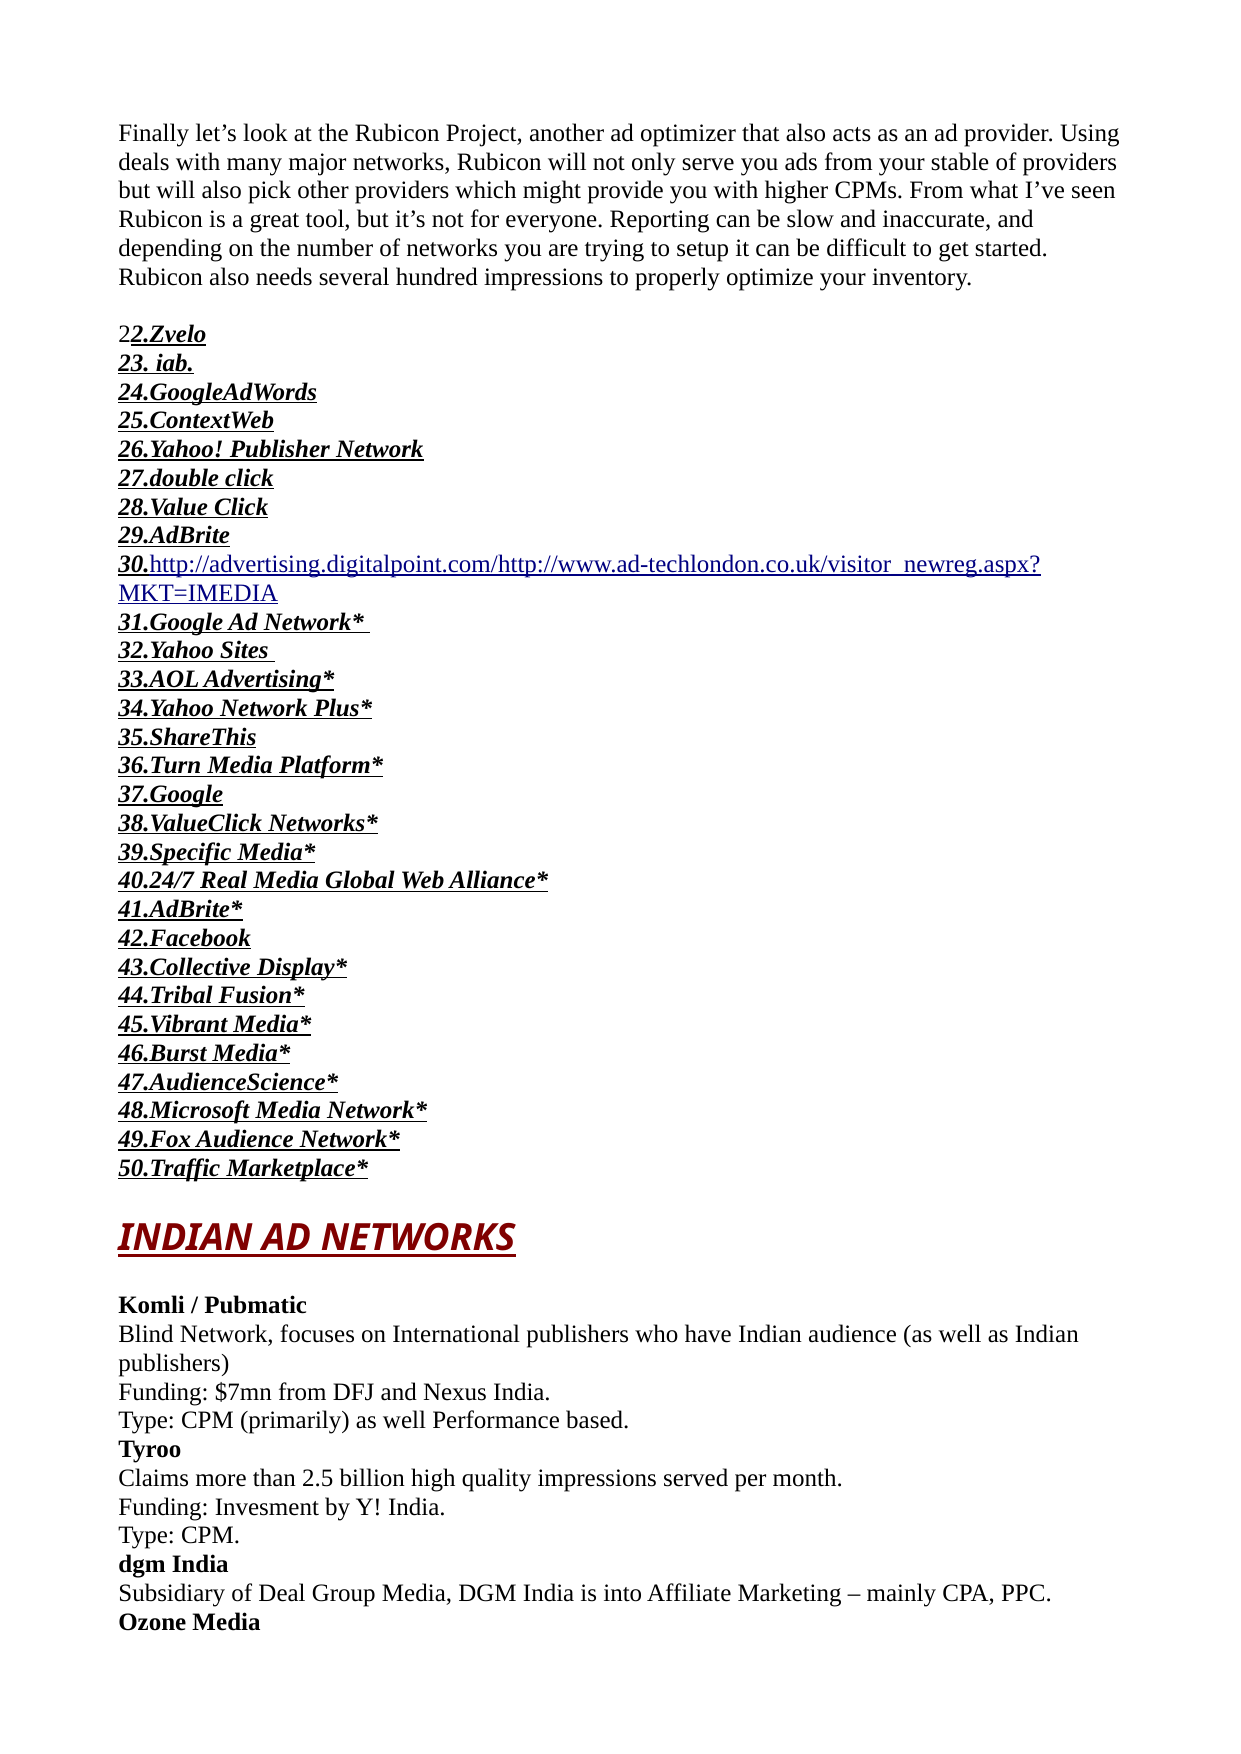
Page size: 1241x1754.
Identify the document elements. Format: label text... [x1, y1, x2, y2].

text Finally let’s look at the Rubicon Project, another ad optimizer that also acts as an ad provider. Using deals with many major networks, Rubicon will not only serve you ads from your stable of providers but will also pick other providers which might provide you with higher CPMs. From what I’ve seen Rubicon is a great tool, but it’s not for everyone. Reporting can be slow and inaccurate, and depending on the number of networks you are trying to setup it can be difficult to get started. Rubicon also needs several hundred impressions to properly optimize your inventory. 22.Zvelo 23. iab. 24.GoogleAdWords 25.ContextWeb 26.Yahoo! Publisher Network 27.double click 28.Value Click 29.AdBrite 30.http://advertising.digitalpoint.com/http://www.ad-techlondon.co.uk/visitor_newreg.aspx?MKT=IMEDIA 31.Google Ad Network* 32.Yahoo Sites 33.AOL Advertising* 34.Yahoo Network Plus* 35.ShareThis 36.Turn Media Platform* 37.Google 38.ValueClick Networks* 39.Specific Media* 40.24/7 Real Media Global Web Alliance* 41.AdBrite* 42.Facebook 43.Collective Display* 44.Tribal Fusion* 45.Vibrant Media* 46.Burst Media* 47.AudienceScience* 48.Microsoft Media Network* 49.Fox Audience Network* 50.Traffic Marketplace* INDIAN AD NETWORKS Komli / Pubmatic Blind Network, focuses on International publishers who have Indian audience (as well as Indian publishers) Funding: $7mn from DFJ and Nexus India. Type: CPM (primarily) as well Performance based. Tyroo Claims more than 2.5 billion high quality impressions served per month. Funding: Invesment by Y! India. Type: CPM. dgm India Subsidiary of Deal Group Media, DGM India is into Affiliate Marketing – mainly CPA, PPC. Ozone Media [118, 118, 1122, 1635]
